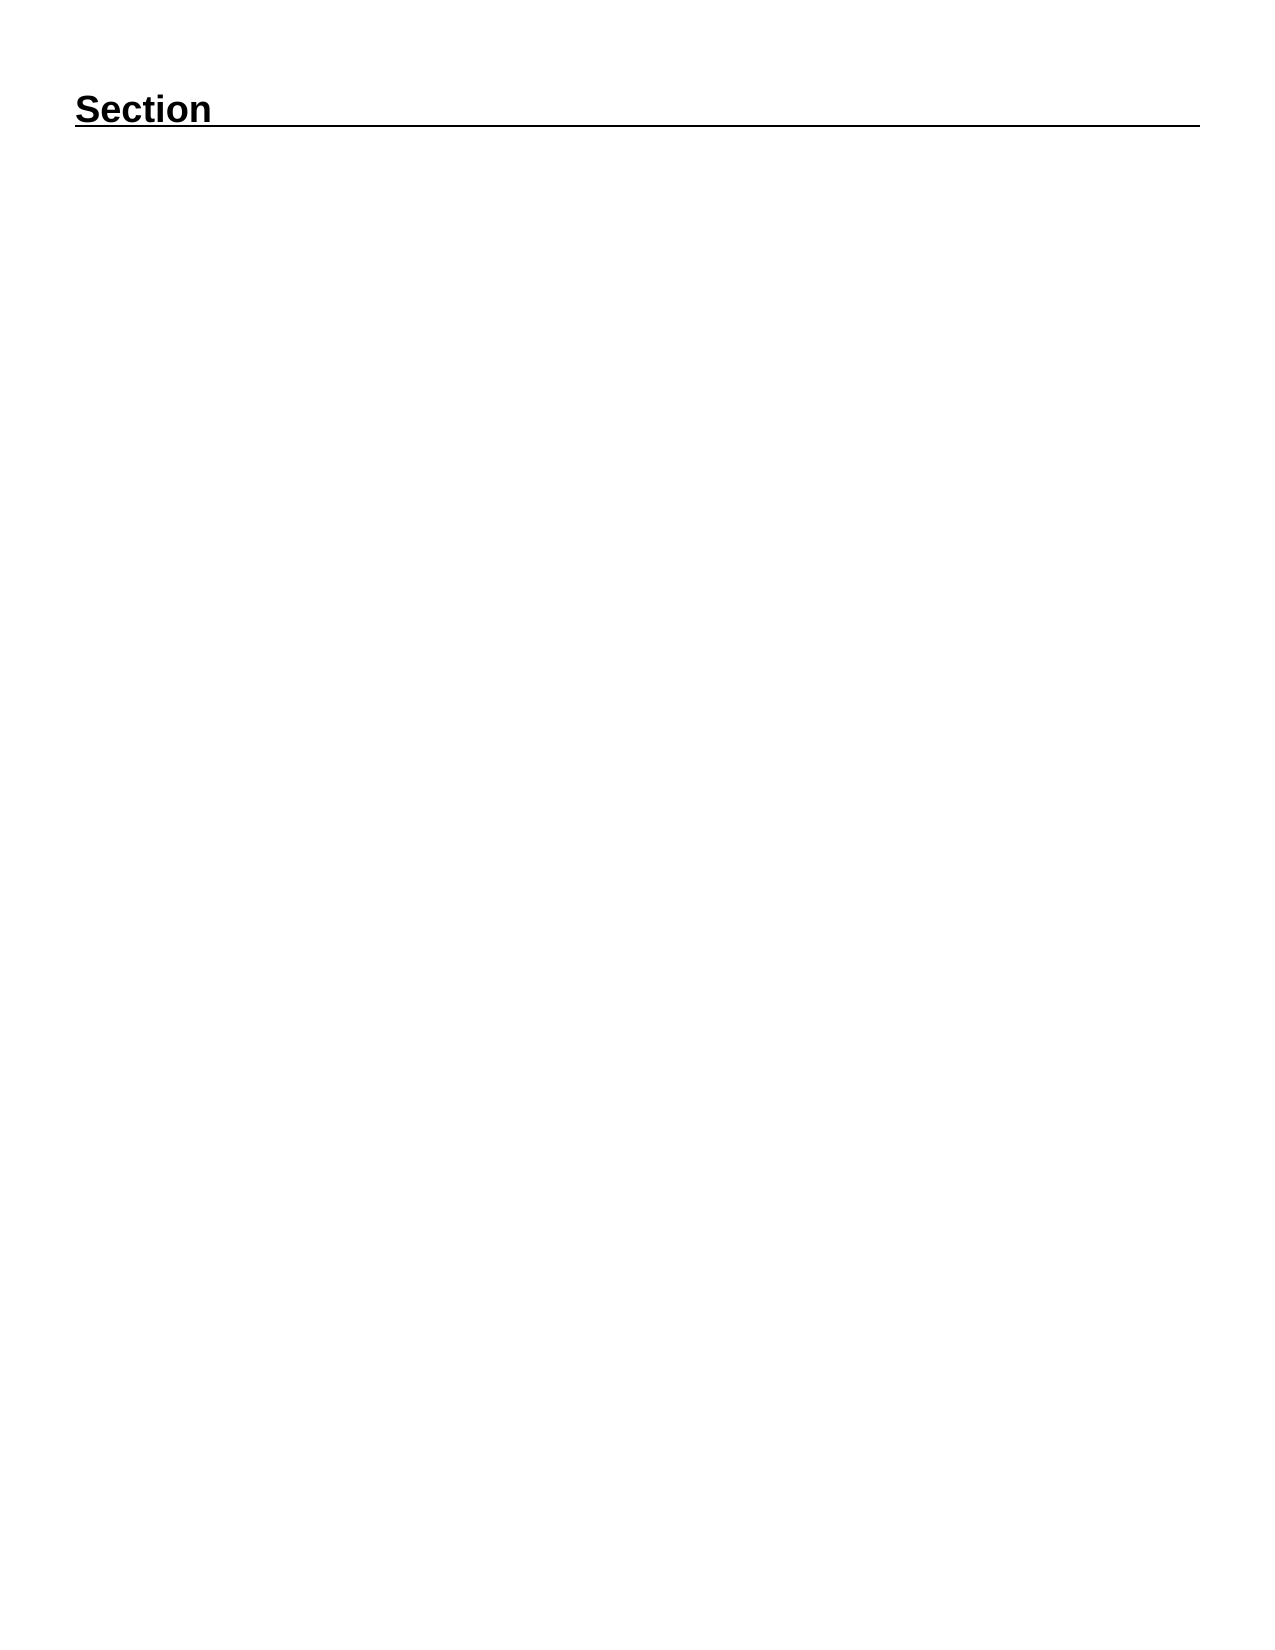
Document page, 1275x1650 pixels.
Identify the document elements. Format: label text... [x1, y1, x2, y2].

subtitle [75, 127, 1200, 131]
subtitle Section [75, 87, 1200, 125]
